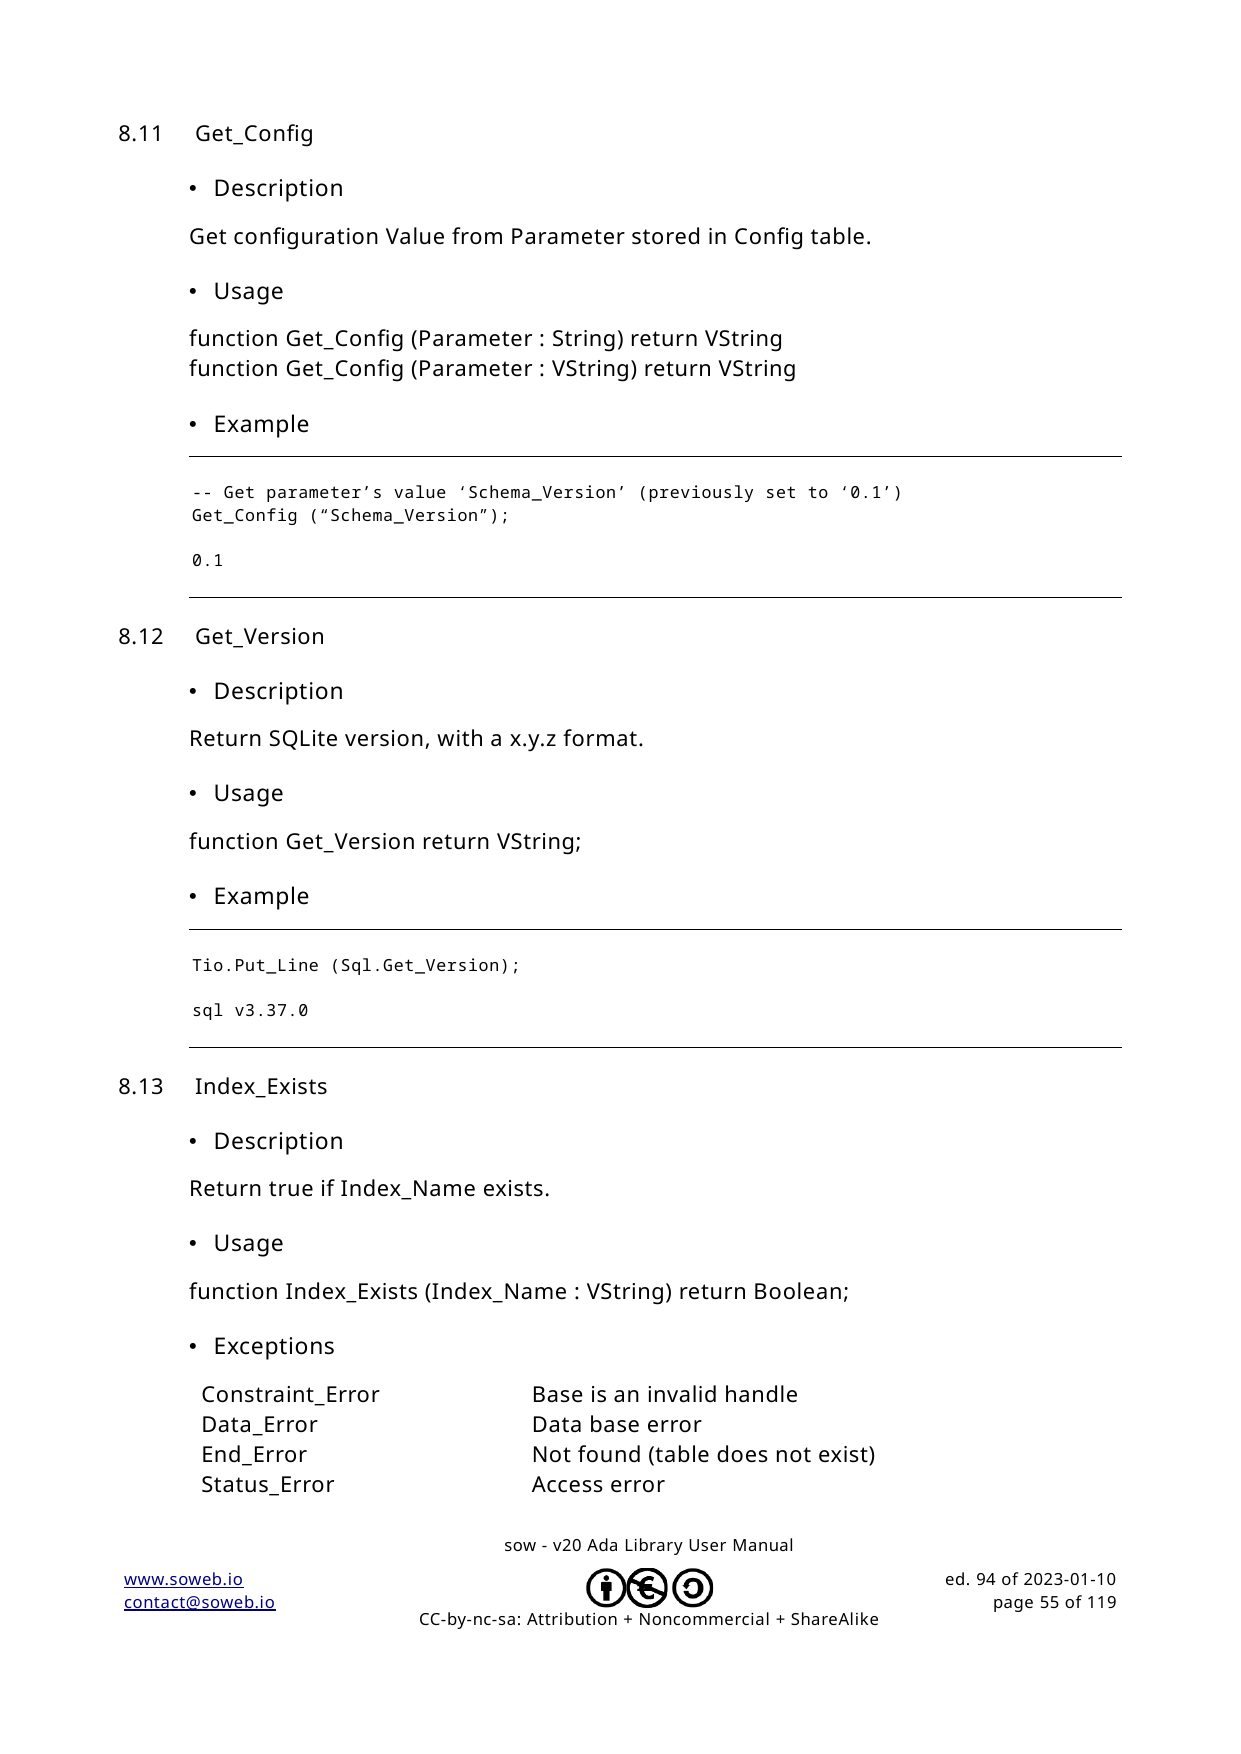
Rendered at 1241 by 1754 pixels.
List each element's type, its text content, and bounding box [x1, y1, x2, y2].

picture [585, 1568, 668, 1608]
text function Get_Config (Parameter : String) return VString [189, 323, 1122, 353]
text Return SQLite version, with a x.y.z format. [189, 723, 1122, 753]
text function Index_Exists (Index_Name : VString) return Boolean; [189, 1276, 1122, 1306]
text function Get_Version return VString; [189, 826, 1122, 856]
list Tio.Put_Line (Sql.Get_Version); sql v3.37.0 [189, 930, 1122, 1047]
text Status_Error Access error [189, 1468, 1122, 1498]
subtitle Description [189, 1124, 1122, 1156]
text function Get_Config (Parameter : VString) return VString [189, 353, 1122, 383]
text End_Error Not found (table does not exist) [189, 1438, 1122, 1468]
subtitle Exceptions [189, 1329, 1122, 1361]
text Get configuration Value from Parameter stored in Config table. [189, 221, 1122, 251]
subtitle Description [189, 172, 1122, 203]
subtitle Usage [189, 274, 1122, 306]
subtitle Index_Exists [118, 1071, 1122, 1101]
text Data_Error Data base error [189, 1408, 1122, 1438]
subtitle Get_Config [118, 118, 1122, 148]
list 0.1 [189, 523, 1122, 597]
list -- Get parameter’s value ‘Schema_Version’ (previously set to ‘0.1’) Get_Config (“Schema_Version”); [189, 457, 1122, 523]
subtitle Get_Version [118, 621, 1122, 651]
text Return true if Index_Name exists. [189, 1173, 1122, 1203]
subtitle Usage [189, 1227, 1122, 1258]
subtitle Example [189, 879, 1122, 911]
subtitle Description [189, 674, 1122, 706]
subtitle Example [189, 407, 1122, 438]
picture [672, 1568, 714, 1608]
text Constraint_Error Base is an invalid handle [189, 1378, 1122, 1408]
subtitle Usage [189, 777, 1122, 808]
